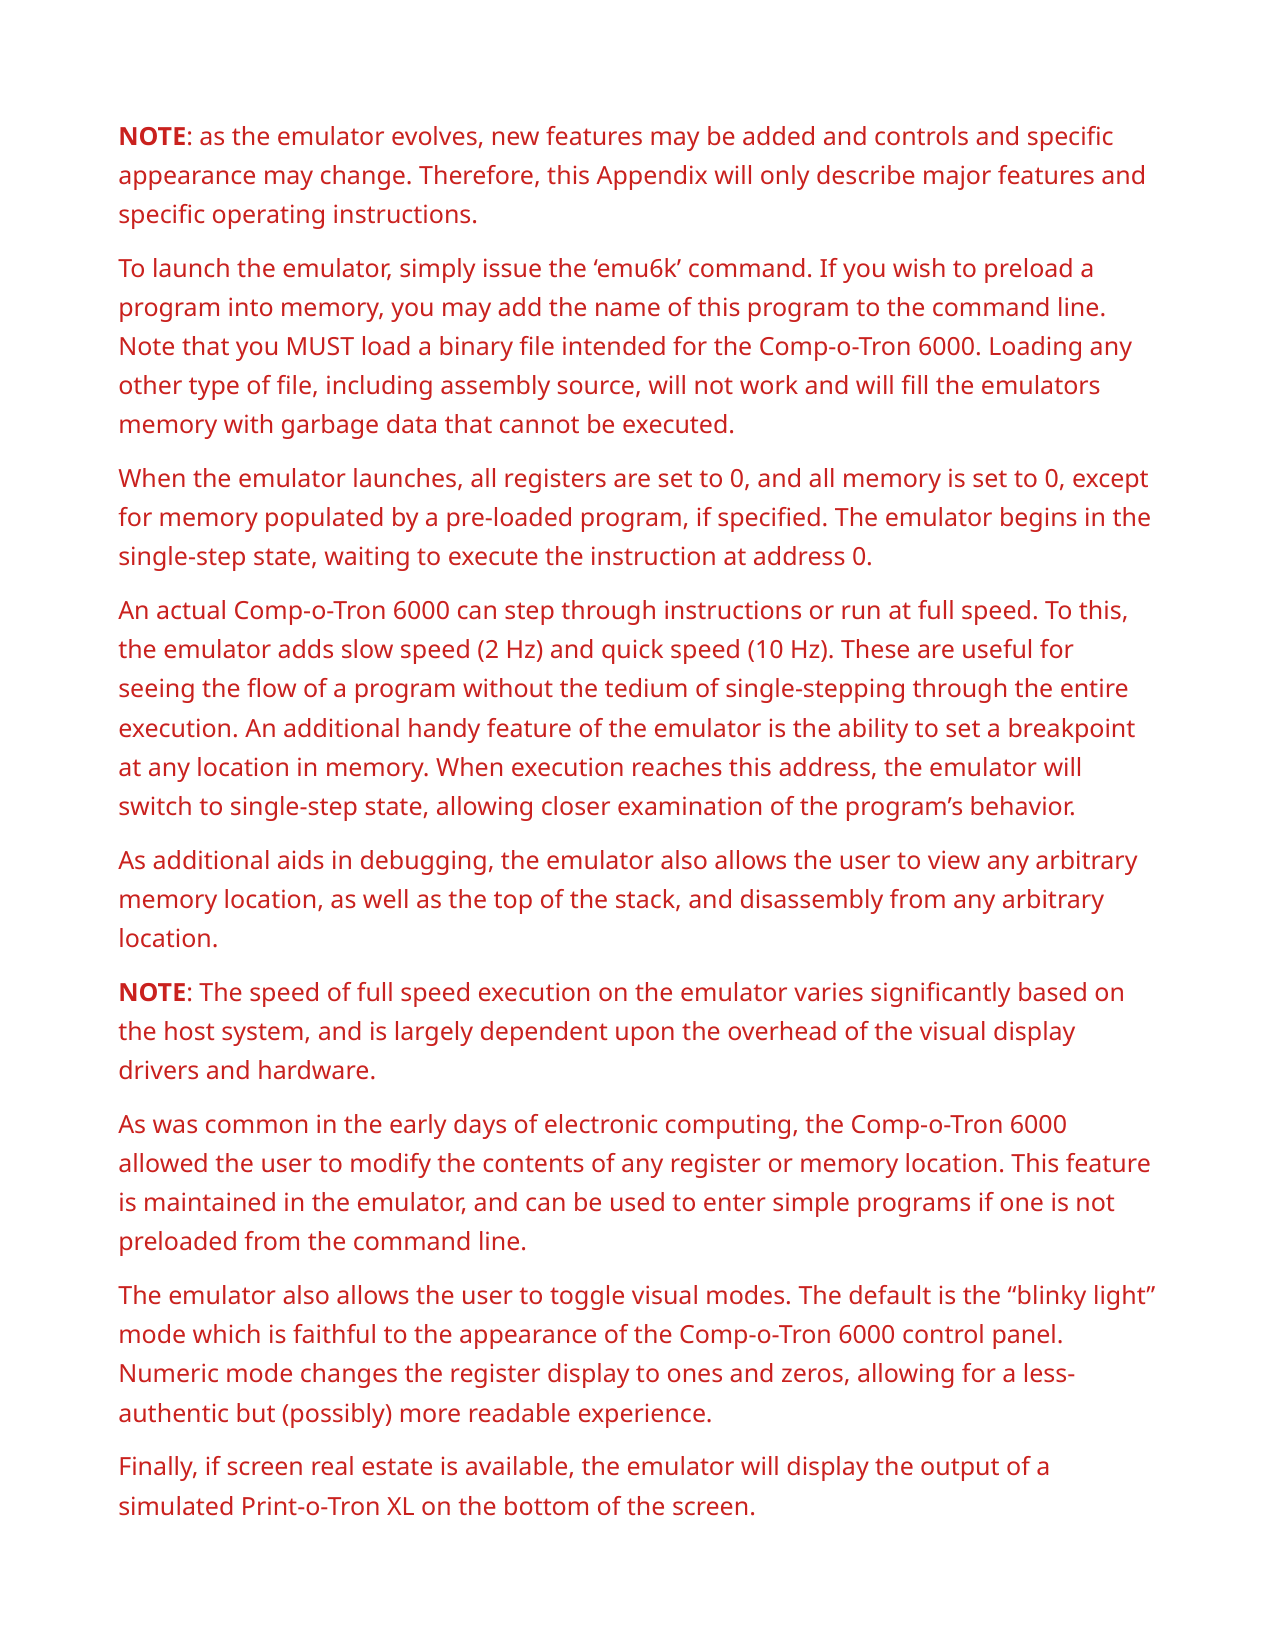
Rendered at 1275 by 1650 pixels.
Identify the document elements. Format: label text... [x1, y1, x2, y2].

text Finally, if screen real estate is available, the emulator will display the output of a simulated Print-o-Tron XL on the bottom of the screen. [118, 1449, 1157, 1522]
text As additional aids in debugging, the emulator also allows the user to view any arbitrary memory location, as well as the top of the stack, and disassembly from any arbitrary location. [118, 842, 1157, 955]
text NOTE: as the emulator evolves, new features may be added and controls and specific appearance may change. Therefore, this Appendix will only describe major features and specific operating instructions. [118, 118, 1157, 231]
text To launch the emulator, simply issue the ‘emu6k’ command. If you wish to preload a program into memory, you may add the name of this program to the command line. Note that you MUST load a binary file intended for the Comp-o-Tron 6000. Loading any other type of file, including assembly source, will not work and will fill the emulators memory with garbage data that cannot be executed. [118, 250, 1157, 441]
text An actual Comp-o-Tron 6000 can step through instructions or run at full speed. To this, the emulator adds slow speed (2 Hz) and quick speed (10 Hz). These are useful for seeing the flow of a program without the tedium of single-stepping through the entire execution. An additional handy feature of the emulator is the ability to set a breakpoint at any location in memory. When execution reaches this address, the emulator will switch to single-step state, allowing closer examination of the program’s behavior. [118, 593, 1157, 823]
text The emulator also allows the user to toggle visual modes. The default is the “blinky light” mode which is faithful to the appearance of the Comp-o-Tron 6000 control panel. Numeric mode changes the register display to ones and zeros, allowing for a less-authentic but (possibly) more readable experience. [118, 1278, 1157, 1429]
text NOTE: The speed of full speed execution on the emulator varies significantly based on the host system, and is largely dependent upon the overhead of the visual display drivers and hardware. [118, 974, 1157, 1087]
text As was common in the early days of electronic computing, the Comp-o-Tron 6000 allowed the user to modify the contents of any register or memory location. This feature is maintained in the emulator, and can be used to enter simple programs if one is not preloaded from the command line. [118, 1106, 1157, 1258]
text When the emulator launches, all registers are set to 0, and all memory is set to 0, except for memory populated by a pre-loaded program, if specified. The emulator begins in the single-step state, waiting to execute the instruction at address 0. [118, 461, 1157, 573]
